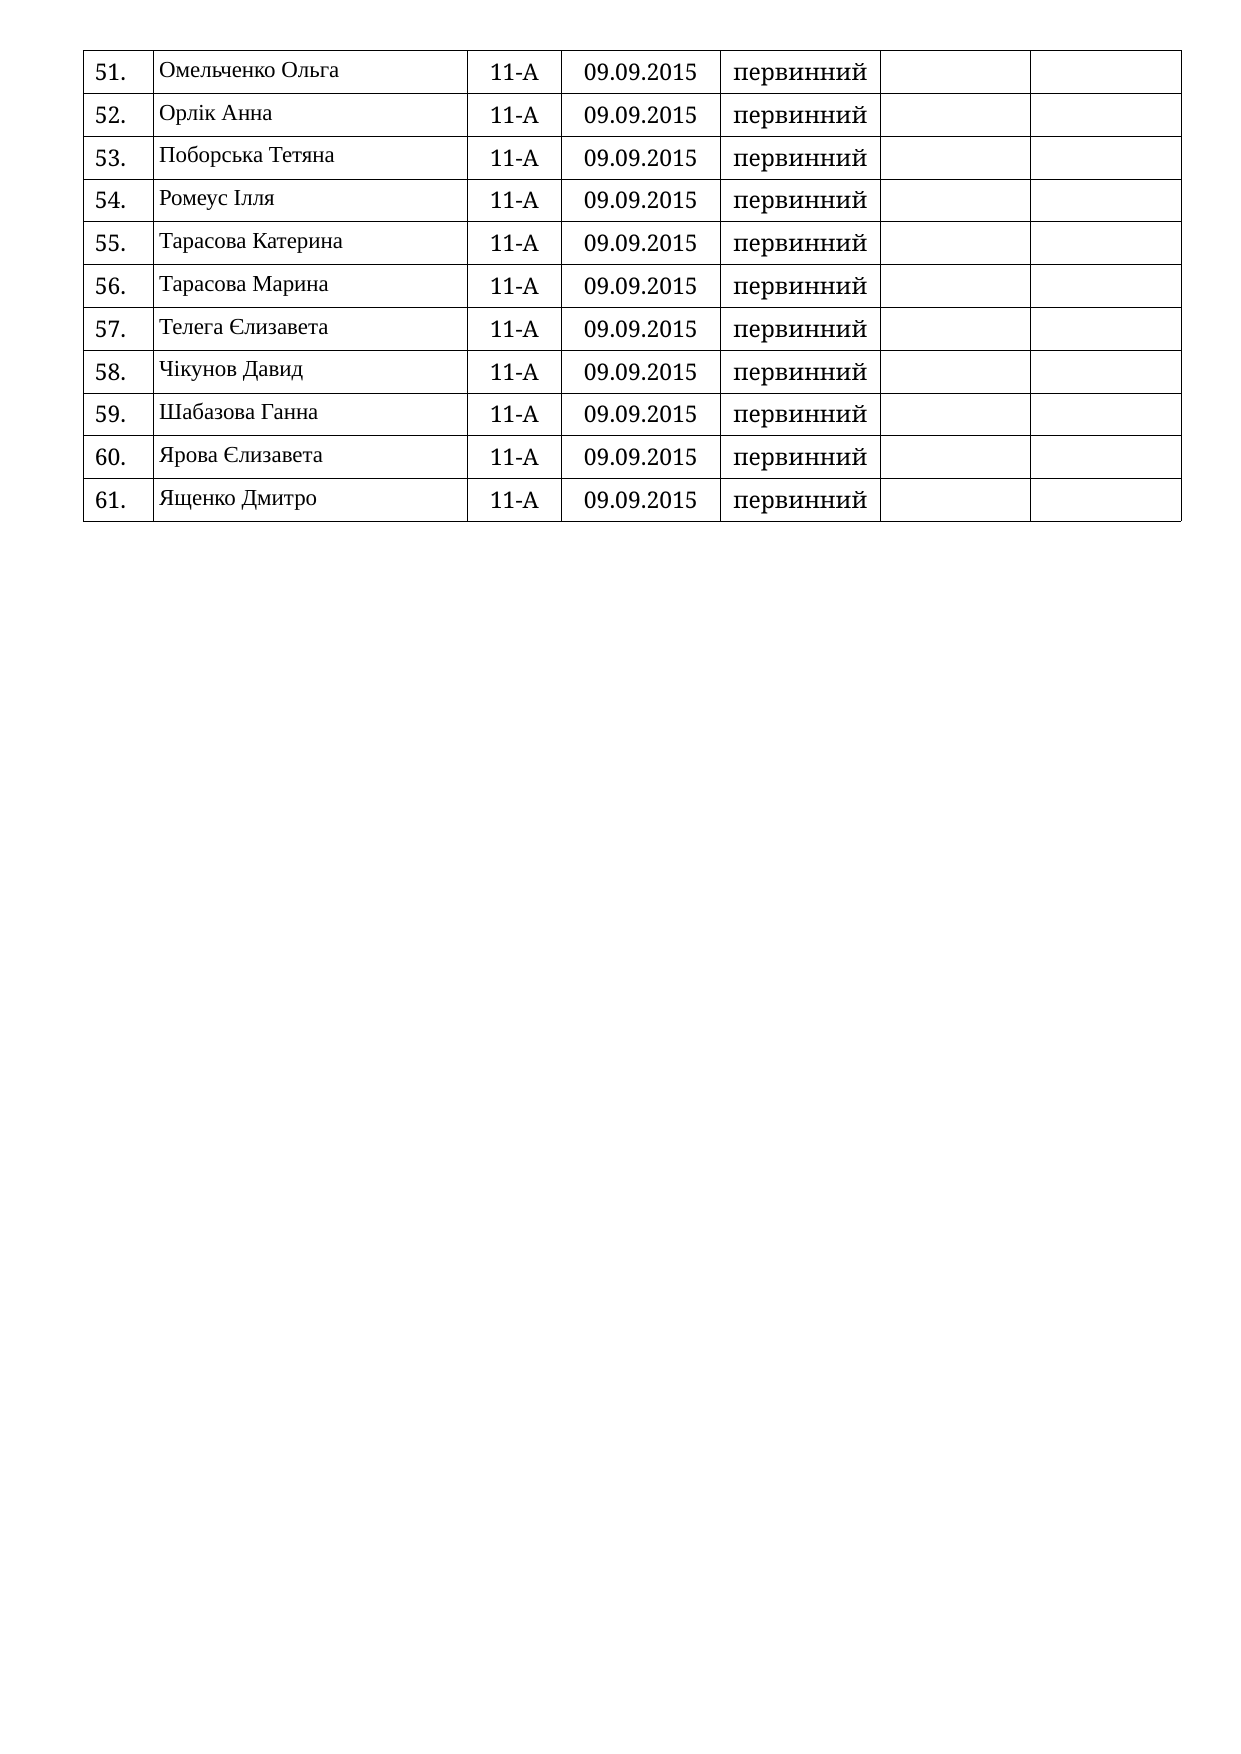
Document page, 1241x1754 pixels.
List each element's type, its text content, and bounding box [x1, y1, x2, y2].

table_cell [84, 308, 153, 350]
table_cell первинний [721, 94, 880, 136]
table_cell 09.09.2015 [562, 394, 720, 435]
table_cell [1031, 222, 1181, 264]
table_cell [881, 222, 1030, 264]
table_cell первинний [721, 265, 880, 307]
table_cell 09.09.2015 [562, 51, 720, 93]
table_cell 09.09.2015 [562, 479, 720, 521]
table_cell Омельченко Ольга [154, 51, 467, 93]
table_cell [84, 436, 153, 478]
table_cell [881, 137, 1030, 178]
table_cell 11-А [468, 94, 561, 136]
table_cell 11-А [468, 222, 561, 264]
table_cell [84, 180, 153, 221]
table_cell [1031, 394, 1181, 435]
table_cell [1031, 351, 1181, 392]
table_cell 09.09.2015 [562, 351, 720, 392]
table_cell Ромеус Ілля [154, 180, 467, 221]
table_cell [881, 180, 1030, 221]
table_cell [1031, 51, 1181, 93]
table_cell 09.09.2015 [562, 180, 720, 221]
table_cell первинний [721, 308, 880, 350]
table_cell [1031, 180, 1181, 221]
table_cell первинний [721, 51, 880, 93]
table_cell [84, 394, 153, 435]
table_cell первинний [721, 180, 880, 221]
table_cell 09.09.2015 [562, 308, 720, 350]
table_cell Ященко Дмитро [154, 479, 467, 521]
table_cell 11-А [468, 265, 561, 307]
table_cell первинний [721, 479, 880, 521]
table_cell [881, 394, 1030, 435]
table_cell 11-А [468, 351, 561, 392]
table_cell первинний [721, 351, 880, 392]
table_cell [84, 51, 153, 93]
table_cell [1031, 436, 1181, 478]
table_cell Шабазова Ганна [154, 394, 467, 435]
table_cell 11-А [468, 51, 561, 93]
table_cell [881, 436, 1030, 478]
table_cell Поборська Тетяна [154, 137, 467, 178]
table_cell первинний [721, 222, 880, 264]
table_cell [881, 265, 1030, 307]
table_cell [881, 51, 1030, 93]
table_cell 11-А [468, 308, 561, 350]
table_cell [84, 479, 153, 521]
table_cell [84, 94, 153, 136]
table_cell [1031, 308, 1181, 350]
table_cell [881, 351, 1030, 392]
table_cell [1031, 265, 1181, 307]
table_cell 11-А [468, 436, 561, 478]
table_cell первинний [721, 436, 880, 478]
table_cell 11-А [468, 394, 561, 435]
table_cell [84, 222, 153, 264]
table_cell Тарасова Марина [154, 265, 467, 307]
table_cell Телега Єлизавета [154, 308, 467, 350]
table_cell [881, 479, 1030, 521]
table_cell [1031, 137, 1181, 178]
table_cell [1031, 479, 1181, 521]
table_cell Чікунов Давид [154, 351, 467, 392]
table_cell 11-А [468, 180, 561, 221]
table_cell [84, 265, 153, 307]
table_cell 11-А [468, 479, 561, 521]
table_cell 09.09.2015 [562, 94, 720, 136]
table_cell 09.09.2015 [562, 436, 720, 478]
table_cell 09.09.2015 [562, 137, 720, 178]
table_cell [1031, 94, 1181, 136]
table_cell 09.09.2015 [562, 265, 720, 307]
table_cell Ярова Єлизавета [154, 436, 467, 478]
table_cell 09.09.2015 [562, 222, 720, 264]
table_cell первинний [721, 394, 880, 435]
table_cell [881, 308, 1030, 350]
table_cell [881, 94, 1030, 136]
table_cell Тарасова Катерина [154, 222, 467, 264]
table_cell первинний [721, 137, 880, 178]
table_cell [84, 137, 153, 178]
table_cell [84, 351, 153, 392]
table_cell 11-А [468, 137, 561, 178]
table_cell Орлік Анна [154, 94, 467, 136]
